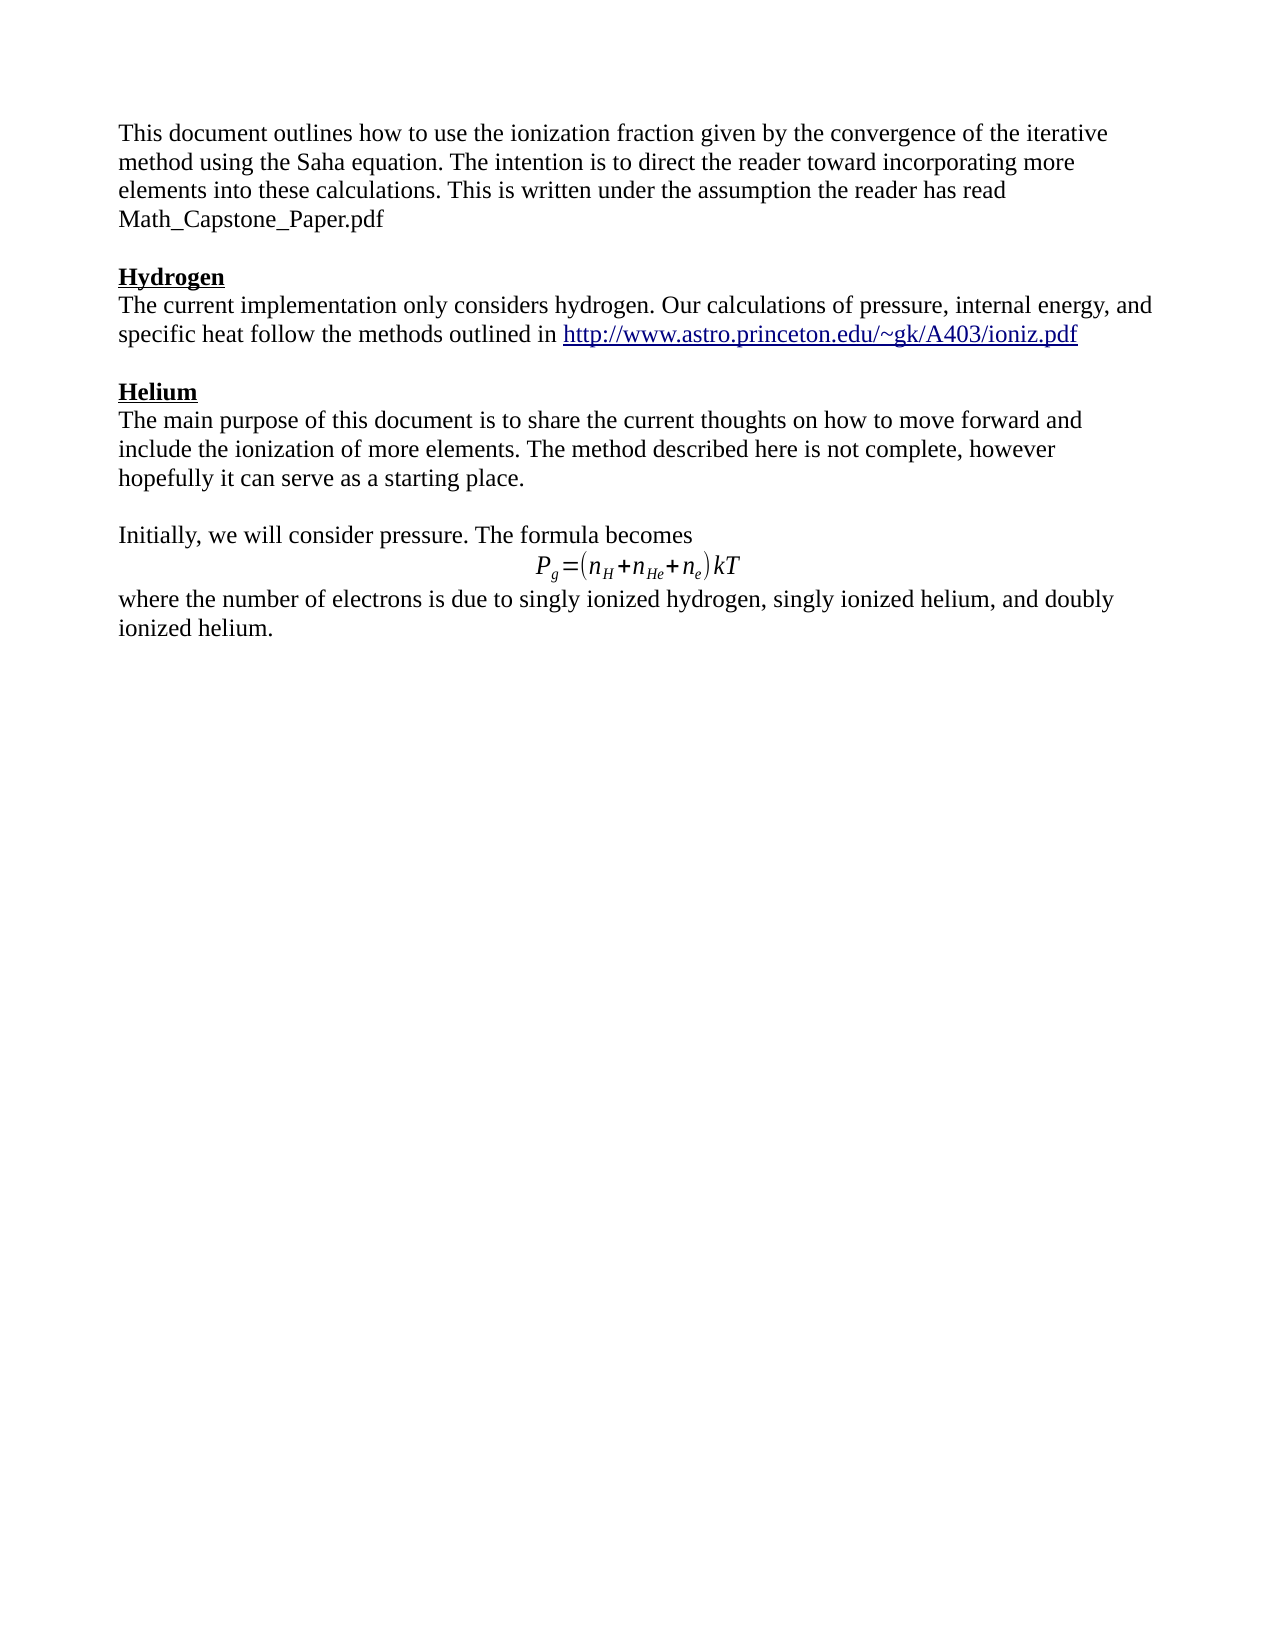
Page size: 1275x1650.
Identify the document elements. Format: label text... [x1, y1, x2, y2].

text Helium [118, 377, 1157, 406]
text Hydrogen [118, 262, 1157, 291]
text The current implementation only considers hydrogen. Our calculations of pressure, internal energy, and specific heat follow the methods outlined in http://www.astro.princeton.edu/~gk/A403/ioniz.pdf [118, 291, 1157, 348]
text The main purpose of this document is to share the current thoughts on how to move forward and include the ionization of more elements. The method described here is not complete, however hopefully it can serve as a starting place. [118, 406, 1157, 492]
text This document outlines how to use the ionization fraction given by the convergence of the iterative method using the Saha equation. The intention is to direct the reader toward incorporating more elements into these calculations. This is written under the assumption the reader has read Math_Capstone_Paper.pdf [118, 118, 1157, 233]
text where the number of electrons is due to singly ionized hydrogen, singly ionized helium, and doubly ionized helium. [118, 584, 1157, 641]
text Initially, we will consider pressure. The formula becomes [118, 521, 1157, 549]
